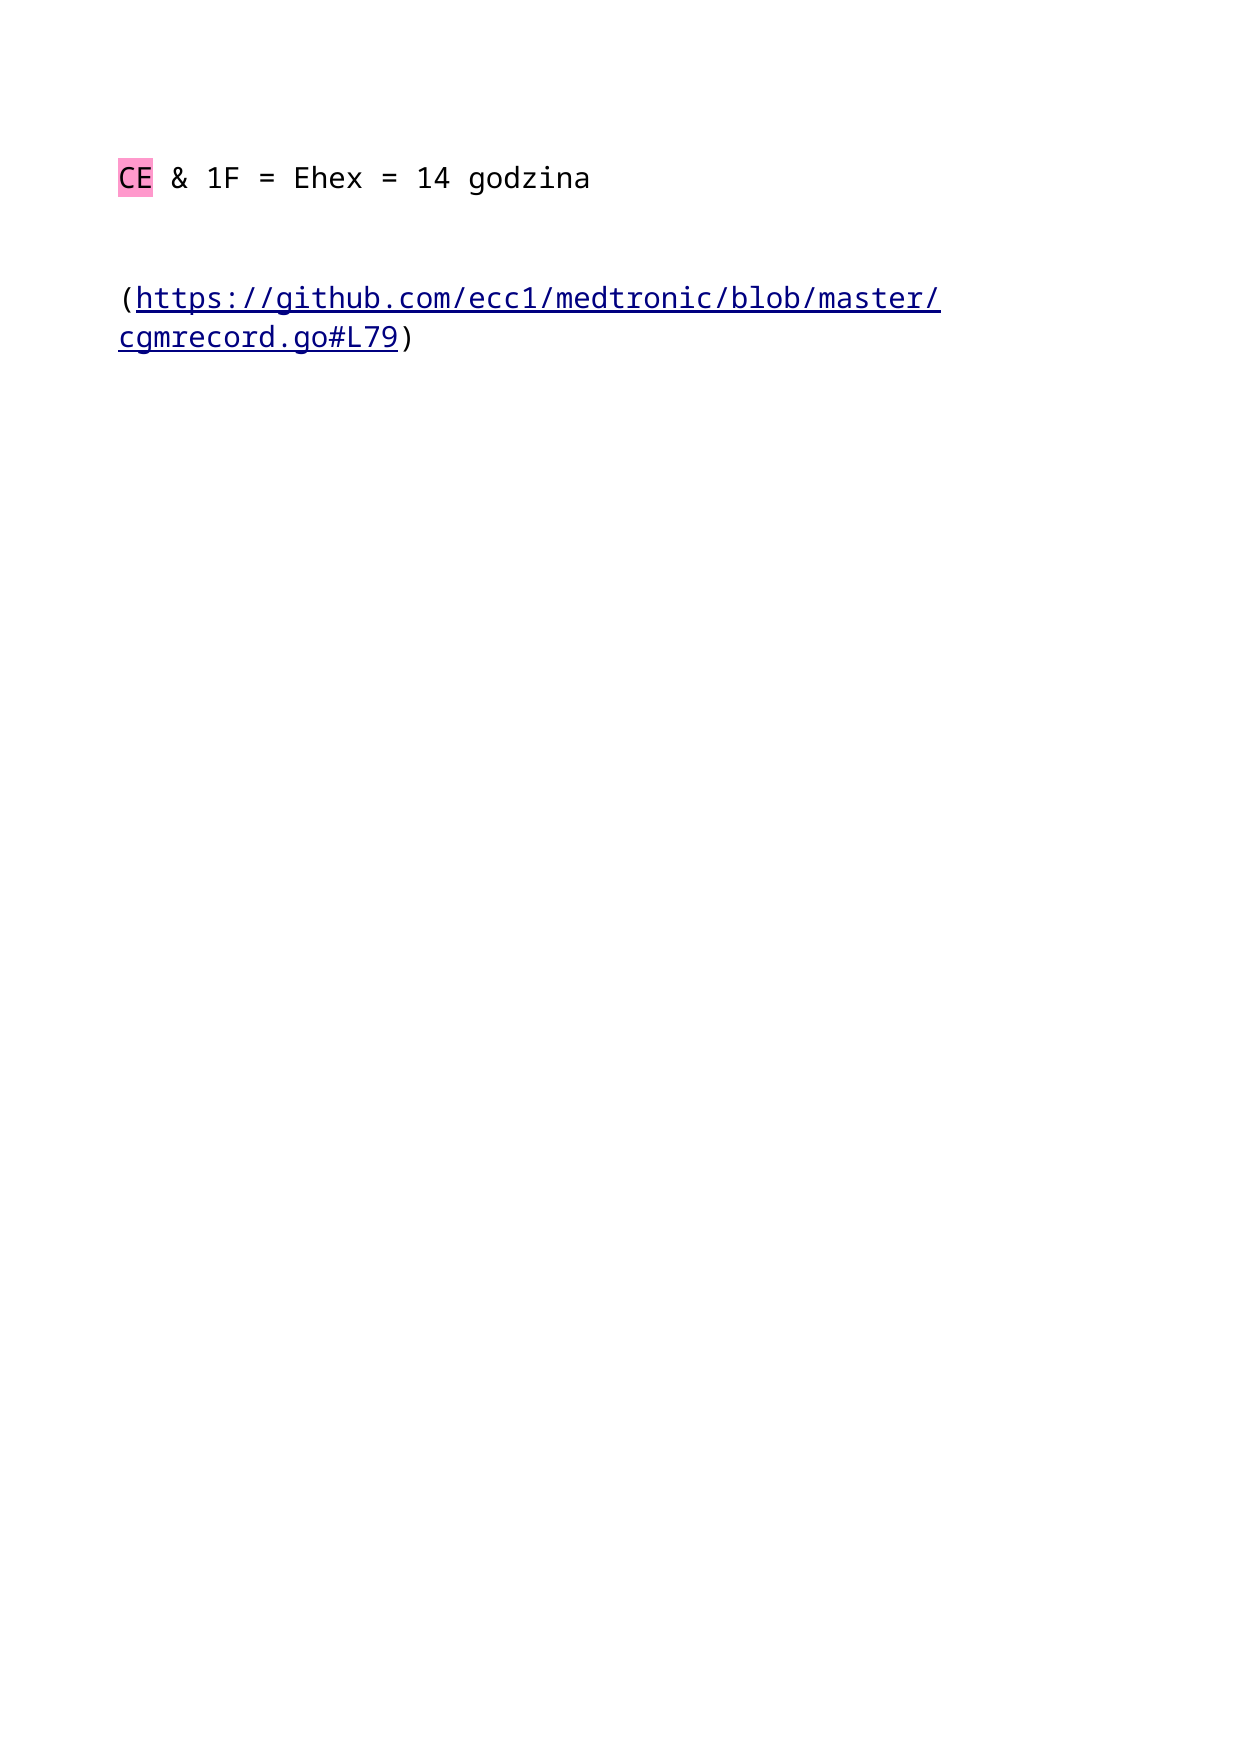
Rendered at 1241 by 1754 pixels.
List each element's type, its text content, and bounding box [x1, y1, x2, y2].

text CE & 1F = Ehex = 14 godzina [118, 118, 1122, 197]
text (https://github.com/ecc1/medtronic/blob/master/cgmrecord.go#L79) [118, 277, 1122, 356]
